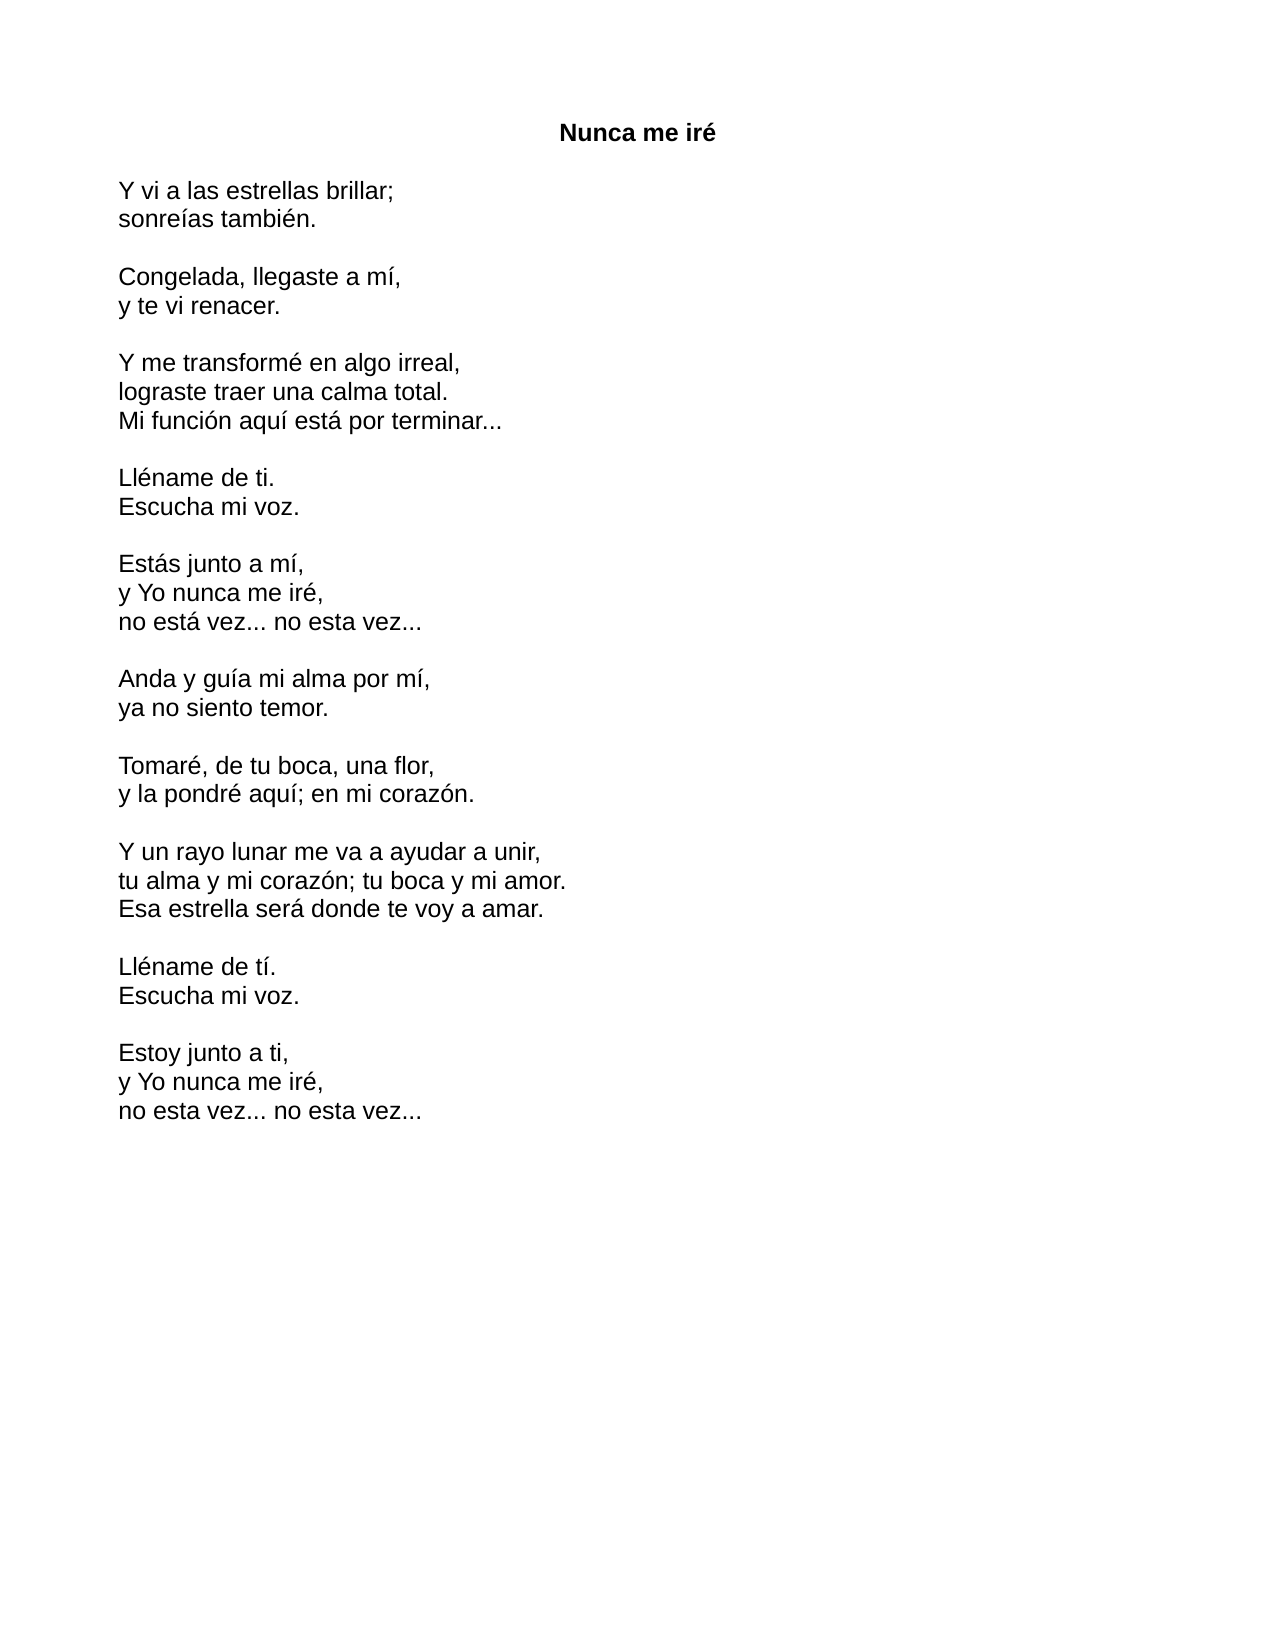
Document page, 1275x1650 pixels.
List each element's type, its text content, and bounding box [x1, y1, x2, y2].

text ya no siento temor. [118, 693, 1157, 722]
text Congelada, llegaste a mí, [118, 262, 1157, 291]
text Lléname de ti. [118, 463, 1157, 492]
text sonreías también. [118, 204, 1157, 233]
text Y un rayo lunar me va a ayudar a unir, [118, 837, 1157, 866]
text tu alma y mi corazón; tu boca y mi amor. [118, 866, 1157, 894]
text Anda y guía mi alma por mí, [118, 664, 1157, 693]
text no esta vez... no esta vez... [118, 1096, 1157, 1124]
text y Yo nunca me iré, [118, 1067, 1157, 1096]
text y Yo nunca me iré, [118, 578, 1157, 607]
text Estoy junto a ti, [118, 1038, 1157, 1067]
text Y me transformé en algo irreal, [118, 348, 1157, 377]
text Estás junto a mí, [118, 549, 1157, 578]
text Mi función aquí está por terminar... [118, 406, 1157, 434]
text no está vez... no esta vez... [118, 607, 1157, 636]
text Lléname de tí. [118, 952, 1157, 981]
text Tomaré, de tu boca, una flor, [118, 751, 1157, 779]
text Esa estrella será donde te voy a amar. [118, 894, 1157, 923]
text lograste traer una calma total. [118, 377, 1157, 406]
text Escucha mi voz. [118, 492, 1157, 521]
text Y vi a las estrellas brillar; [118, 176, 1157, 204]
text y la pondré aquí; en mi corazón. [118, 779, 1157, 808]
text Nunca me iré [118, 118, 1157, 147]
text Escucha mi voz. [118, 981, 1157, 1009]
text y te vi renacer. [118, 291, 1157, 319]
